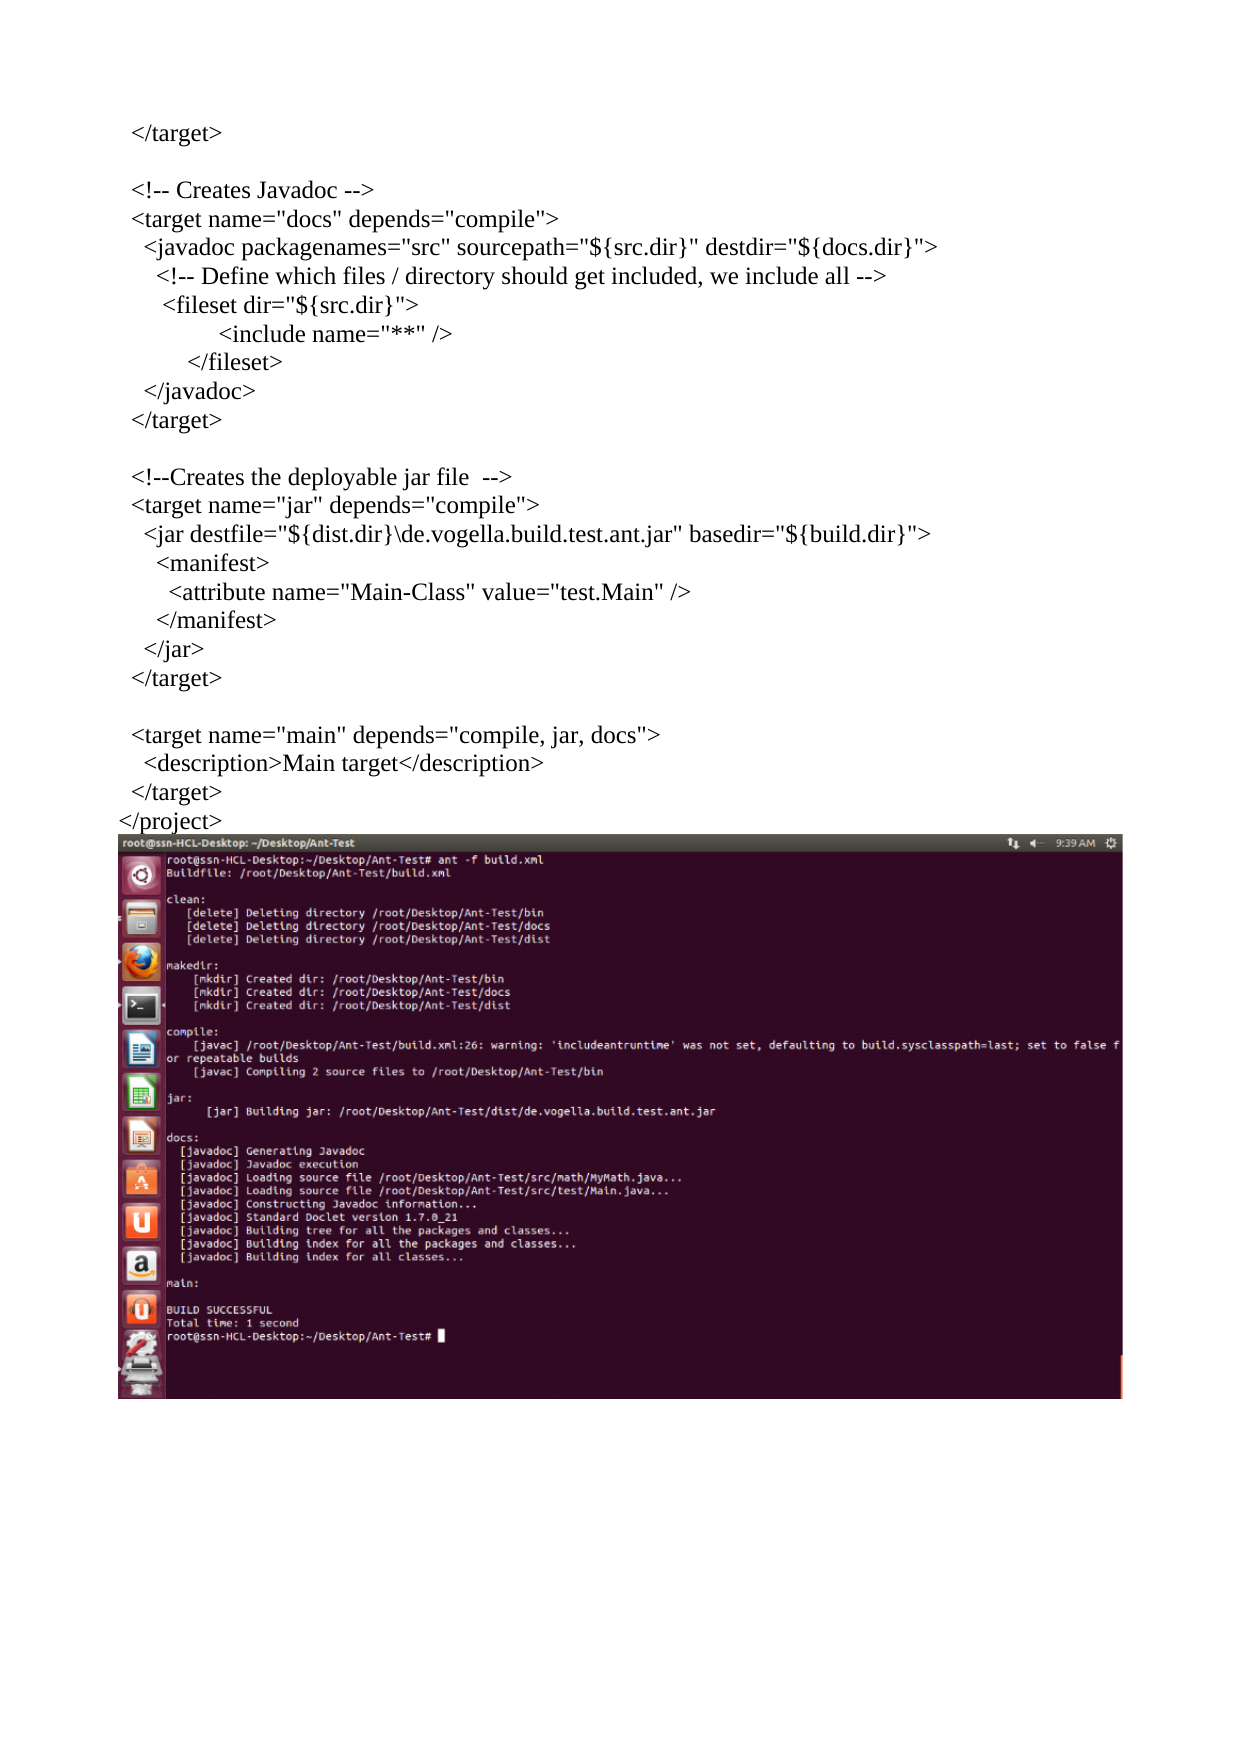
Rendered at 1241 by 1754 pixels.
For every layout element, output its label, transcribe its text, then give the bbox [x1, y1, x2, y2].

text <jar destfile="${dist.dir}\de.vogella.build.test.ant.jar" basedir="${build.dir}"> [118, 519, 1122, 548]
text </jar> [118, 634, 1122, 663]
text <!-- Creates Javadoc --> [118, 175, 1122, 204]
text <target name="docs" depends="compile"> [118, 204, 1122, 232]
text <target name="main" depends="compile, jar, docs"> [118, 720, 1122, 748]
text <target name="jar" depends="compile"> [118, 490, 1122, 519]
text </target> [118, 663, 1122, 692]
text </javadoc> [118, 376, 1122, 405]
text <!-- Define which files / directory should get included, we include all --> [118, 261, 1122, 290]
text </target> [118, 118, 1122, 147]
text <!--Creates the deployable jar file --> [118, 462, 1122, 490]
text <description>Main target</description> [118, 748, 1122, 777]
text <javadoc packagenames="src" sourcepath="${src.dir}" destdir="${docs.dir}"> [118, 232, 1122, 261]
text </target> [118, 405, 1122, 434]
text <fileset dir="${src.dir}"> [118, 290, 1122, 319]
text </target> [118, 777, 1122, 806]
text <attribute name="Main-Class" value="test.Main" /> [118, 577, 1122, 605]
text </fileset> [118, 347, 1122, 376]
text <manifest> [118, 548, 1122, 577]
text </manifest> [118, 605, 1122, 634]
text </project> [118, 806, 1122, 834]
text <include name="**" /> [118, 319, 1122, 347]
